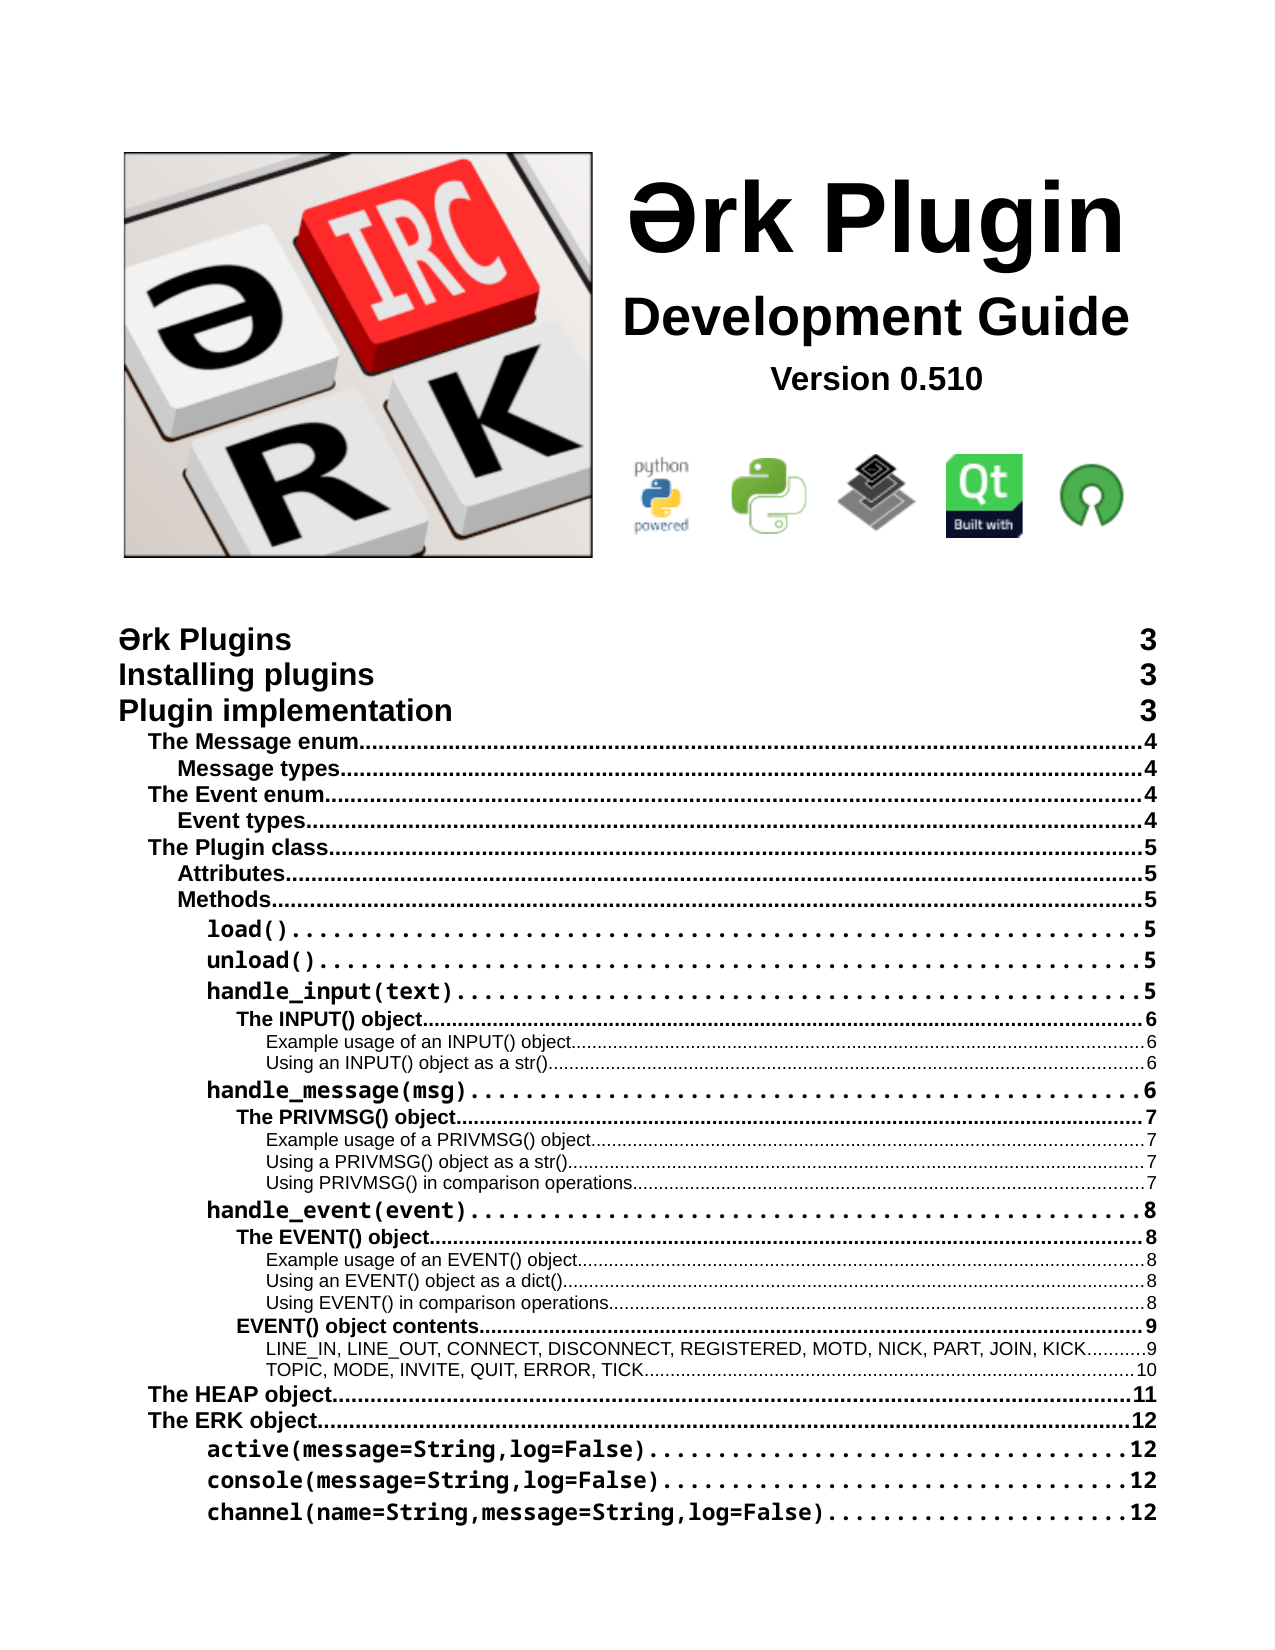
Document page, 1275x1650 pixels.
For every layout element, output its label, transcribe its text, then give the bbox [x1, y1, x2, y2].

table_cell [602, 443, 1151, 549]
table_header Ərk Plugin [602, 153, 1151, 279]
text LINE_IN, LINE_OUT, CONNECT, DISCONNECT, REGISTERED, MOTD, NICK, PART, JOIN, KICK 9 [266, 1337, 1157, 1359]
text Example usage of a PRIVMSG() object 7 [266, 1129, 1157, 1150]
text TOPIC, MODE, INVITE, QUIT, ERROR, TICK 10 [266, 1359, 1157, 1381]
table_header [823, 449, 930, 543]
table_cell Development Guide [602, 279, 1151, 353]
text Using an EVENT() object as a dict() 8 [266, 1270, 1157, 1292]
text active(message=String,log=False) 12 [207, 1433, 1157, 1464]
table_header [1038, 449, 1146, 543]
picture [629, 454, 694, 538]
text Message types 4 [177, 755, 1157, 781]
text Example usage of an EVENT() object 8 [266, 1249, 1157, 1270]
text The EVENT() object 8 [236, 1225, 1157, 1249]
text handle_message(msg) 6 [207, 1074, 1157, 1105]
picture [946, 454, 1023, 538]
table_header [118, 147, 596, 563]
table_header [596, 147, 1157, 563]
table_cell Version 0.510 [602, 353, 1151, 403]
text The Plugin class 5 [148, 834, 1157, 860]
text The INPUT() object 6 [236, 1007, 1157, 1031]
table_header [930, 449, 1038, 543]
picture [731, 458, 807, 534]
text The Event enum 4 [148, 781, 1157, 807]
text Methods 5 [177, 886, 1157, 913]
picture [837, 454, 916, 538]
text load() 5 [207, 913, 1157, 944]
text handle_input(text) 5 [207, 975, 1157, 1007]
picture [1054, 458, 1130, 534]
text Installing plugins 3 [118, 656, 1157, 692]
text channel(name=String,message=String,log=False) 12 [207, 1496, 1157, 1527]
text Using EVENT() in comparison operations 8 [266, 1292, 1157, 1313]
text Example usage of an INPUT() object 6 [266, 1031, 1157, 1052]
text console(message=String,log=False) 12 [207, 1464, 1157, 1496]
text Using PRIVMSG() in comparison operations 7 [266, 1172, 1157, 1193]
text The ERK object 12 [148, 1407, 1157, 1433]
text The PRIVMSG() object 7 [236, 1105, 1157, 1129]
text The HEAP object 11 [148, 1381, 1157, 1407]
text Event types 4 [177, 807, 1157, 834]
table_header [715, 449, 823, 543]
text Using a PRIVMSG() object as a str() 7 [266, 1150, 1157, 1172]
text The Message enum 4 [148, 728, 1157, 755]
text Using an INPUT() object as a str() 6 [266, 1052, 1157, 1074]
picture [123, 152, 593, 558]
text Plugin implementation 3 [118, 692, 1157, 728]
text unload() 5 [207, 944, 1157, 975]
text EVENT() object contents 9 [236, 1313, 1157, 1337]
text Ərk Plugins 3 [118, 621, 1157, 656]
text Attributes 5 [177, 860, 1157, 886]
table_cell [602, 403, 1151, 443]
text handle_event(event) 8 [207, 1193, 1157, 1225]
table_header [608, 449, 715, 543]
